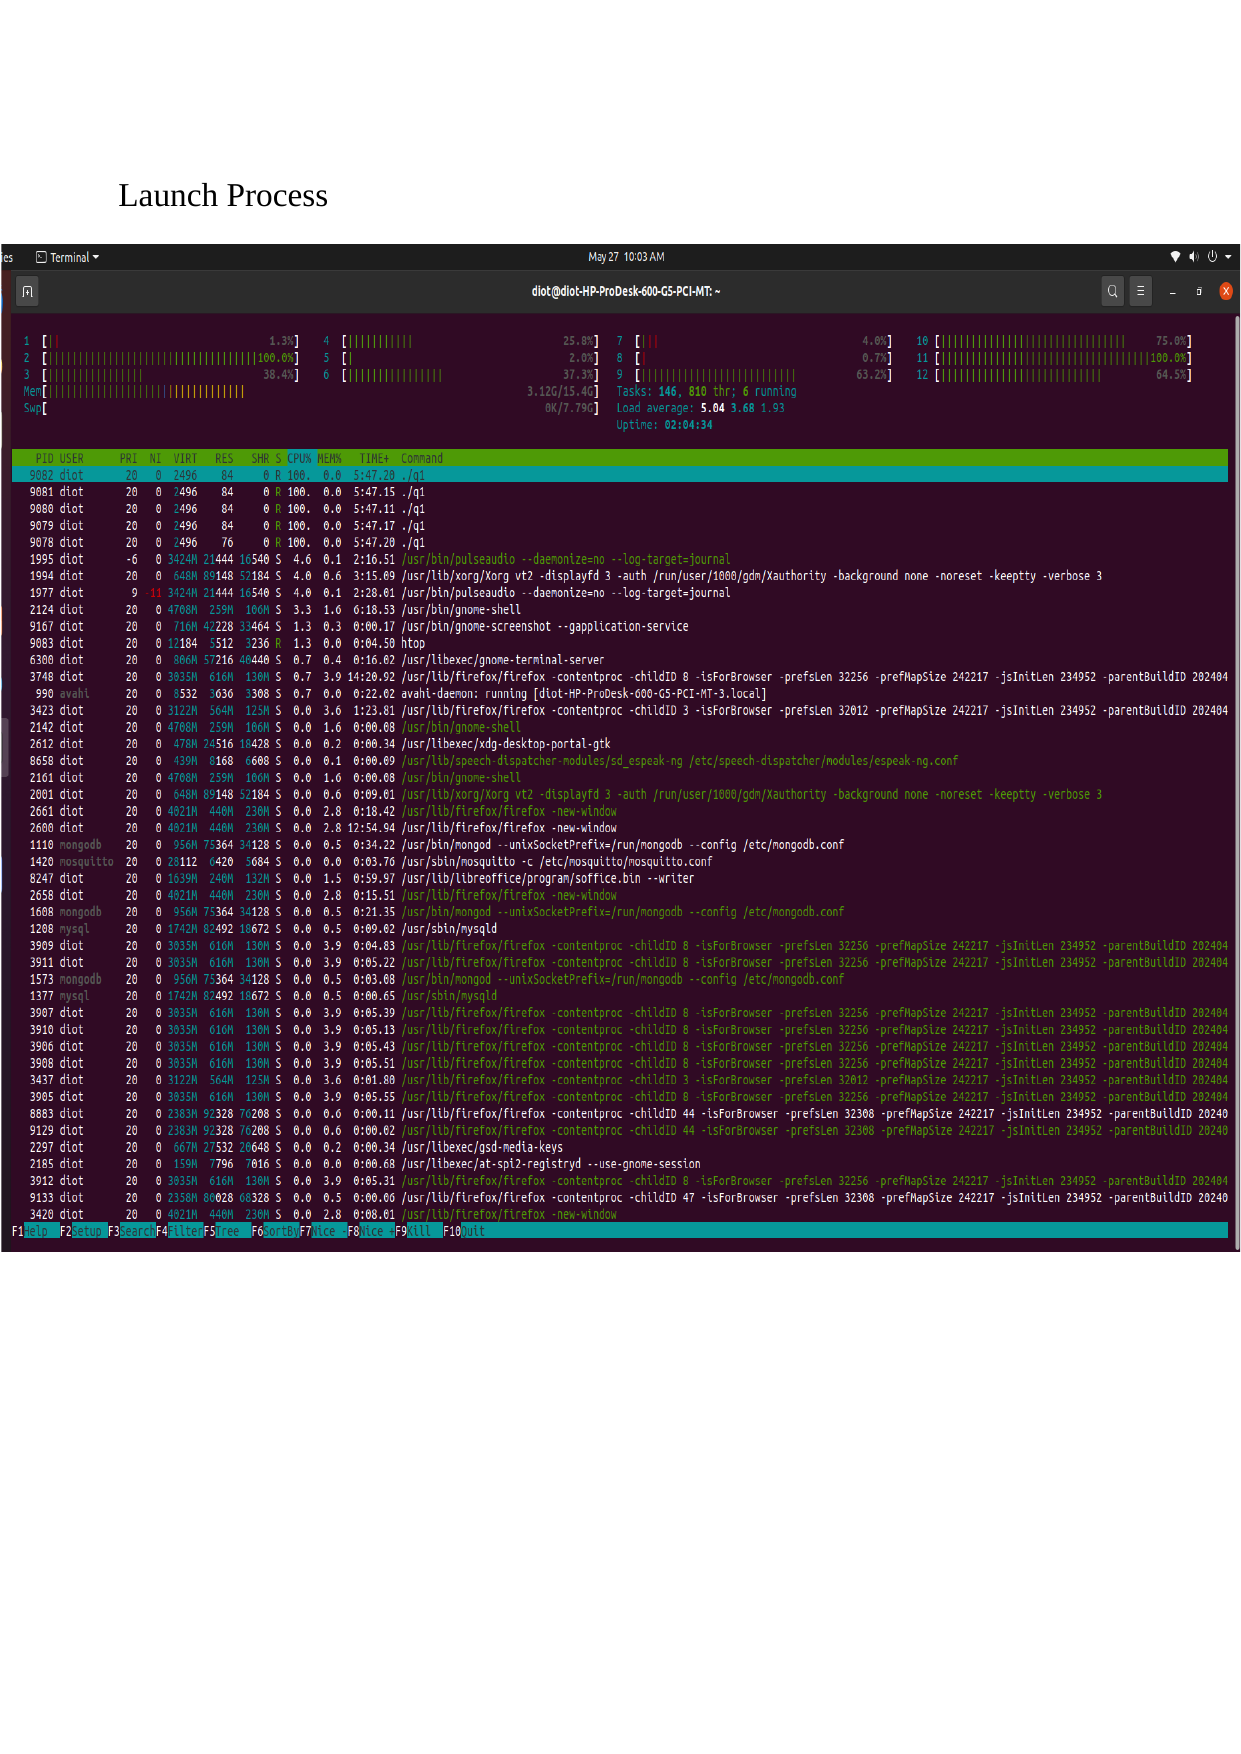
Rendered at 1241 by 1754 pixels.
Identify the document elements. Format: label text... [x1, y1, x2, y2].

picture [1, 244, 1241, 1252]
text Launch Process [118, 176, 1122, 214]
